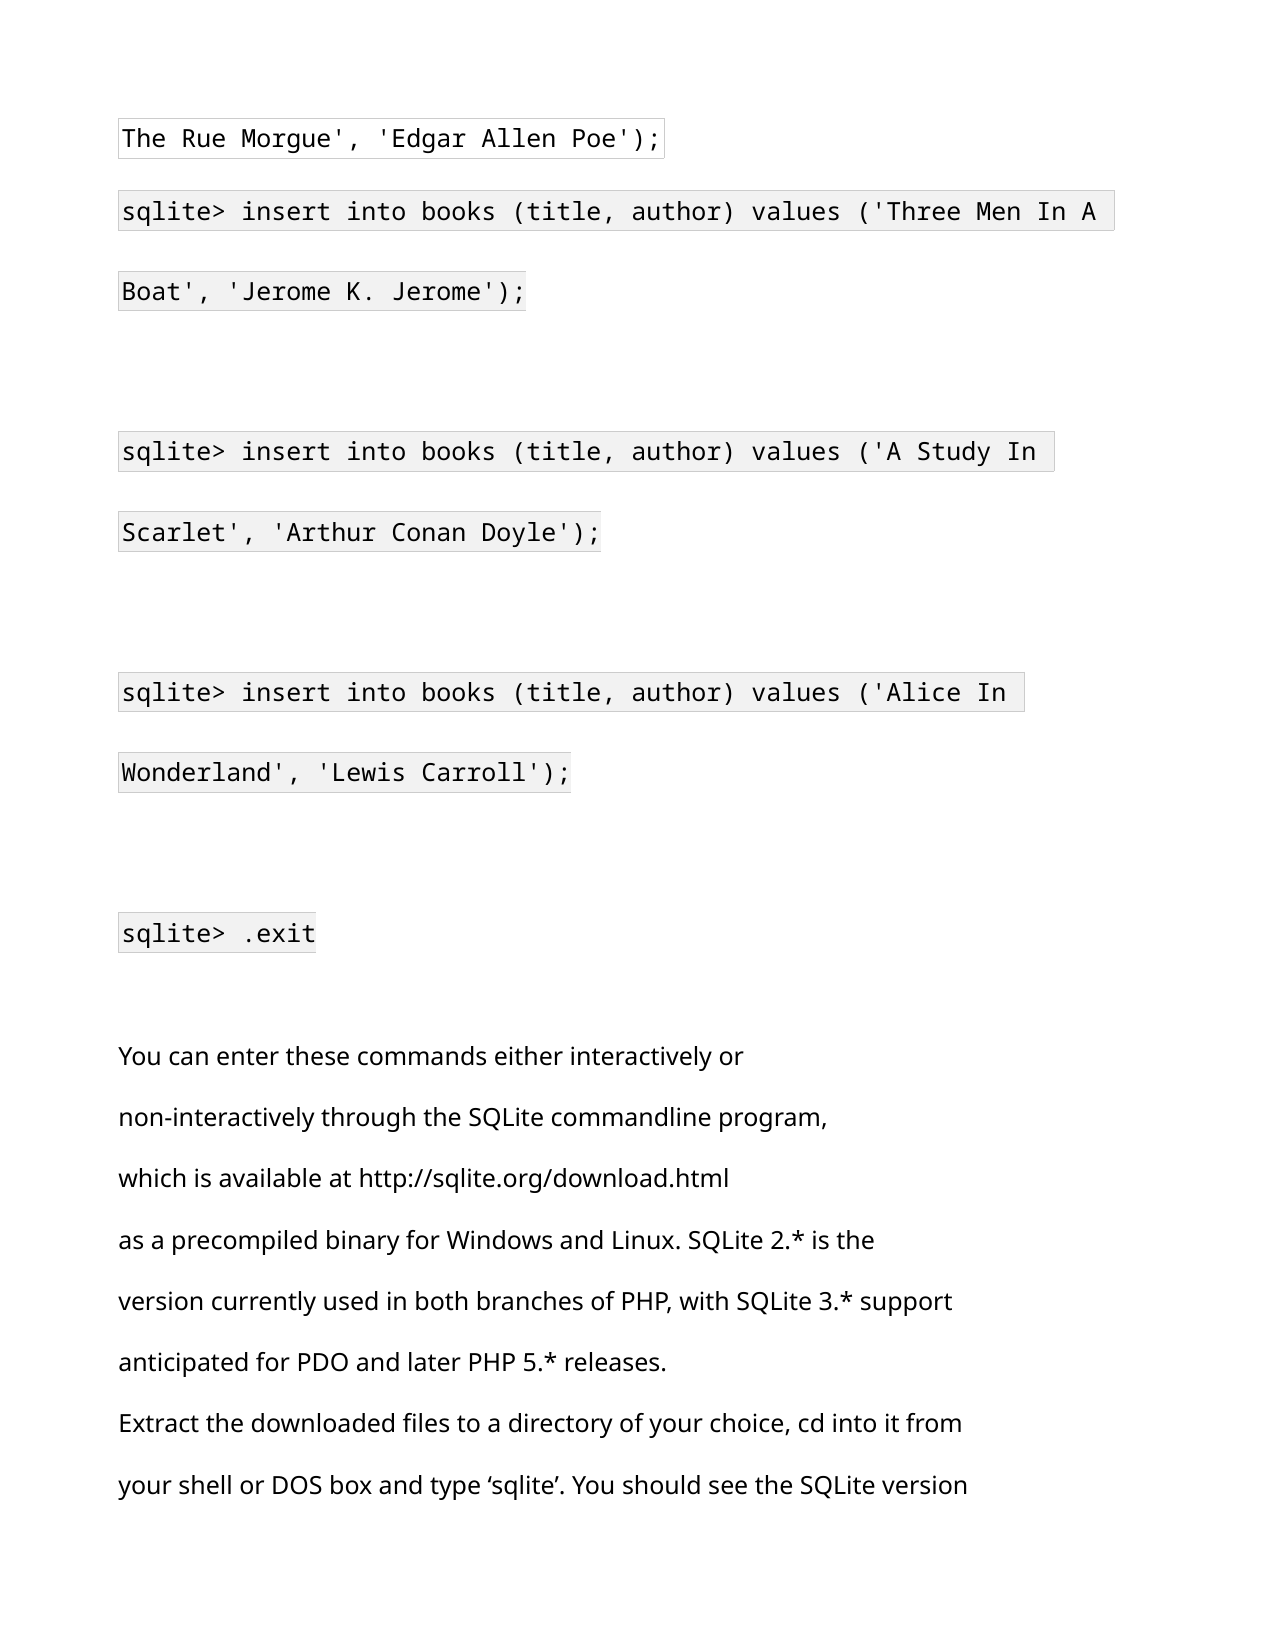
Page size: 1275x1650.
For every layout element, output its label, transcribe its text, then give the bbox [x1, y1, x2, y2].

text [665, 118, 1157, 158]
text sqlite> insert into books (title, author) values ('Three Men In A Boat', 'Jerome K. Jerome'); sqlite> insert into books (title, author) values ('A Study In Scarlet', 'Arthur Conan Doyle'); sqlite> insert into books (title, author) values ('Alice In Wonderland', 'Lewis Carroll'); sqlite> .exit [118, 190, 1157, 1010]
text You can enter these commands either interactively or non-interactively through the SQLite commandline program, which is available at http://sqlite.org/download.html [118, 1038, 1157, 1195]
text The Rue Morgue', 'Edgar Allen Poe'); [119, 119, 664, 158]
text as a precompiled binary for Windows and Linux. SQLite 2.* is the version currently used in both branches of PHP, with SQLite 3.* support anticipated for PDO and later PHP 5.* releases. [118, 1222, 1157, 1379]
text Extract the downloaded files to a directory of your choice, cd into it from your shell or DOS box and type ‘sqlite’. You should see the SQLite version [118, 1406, 1157, 1501]
